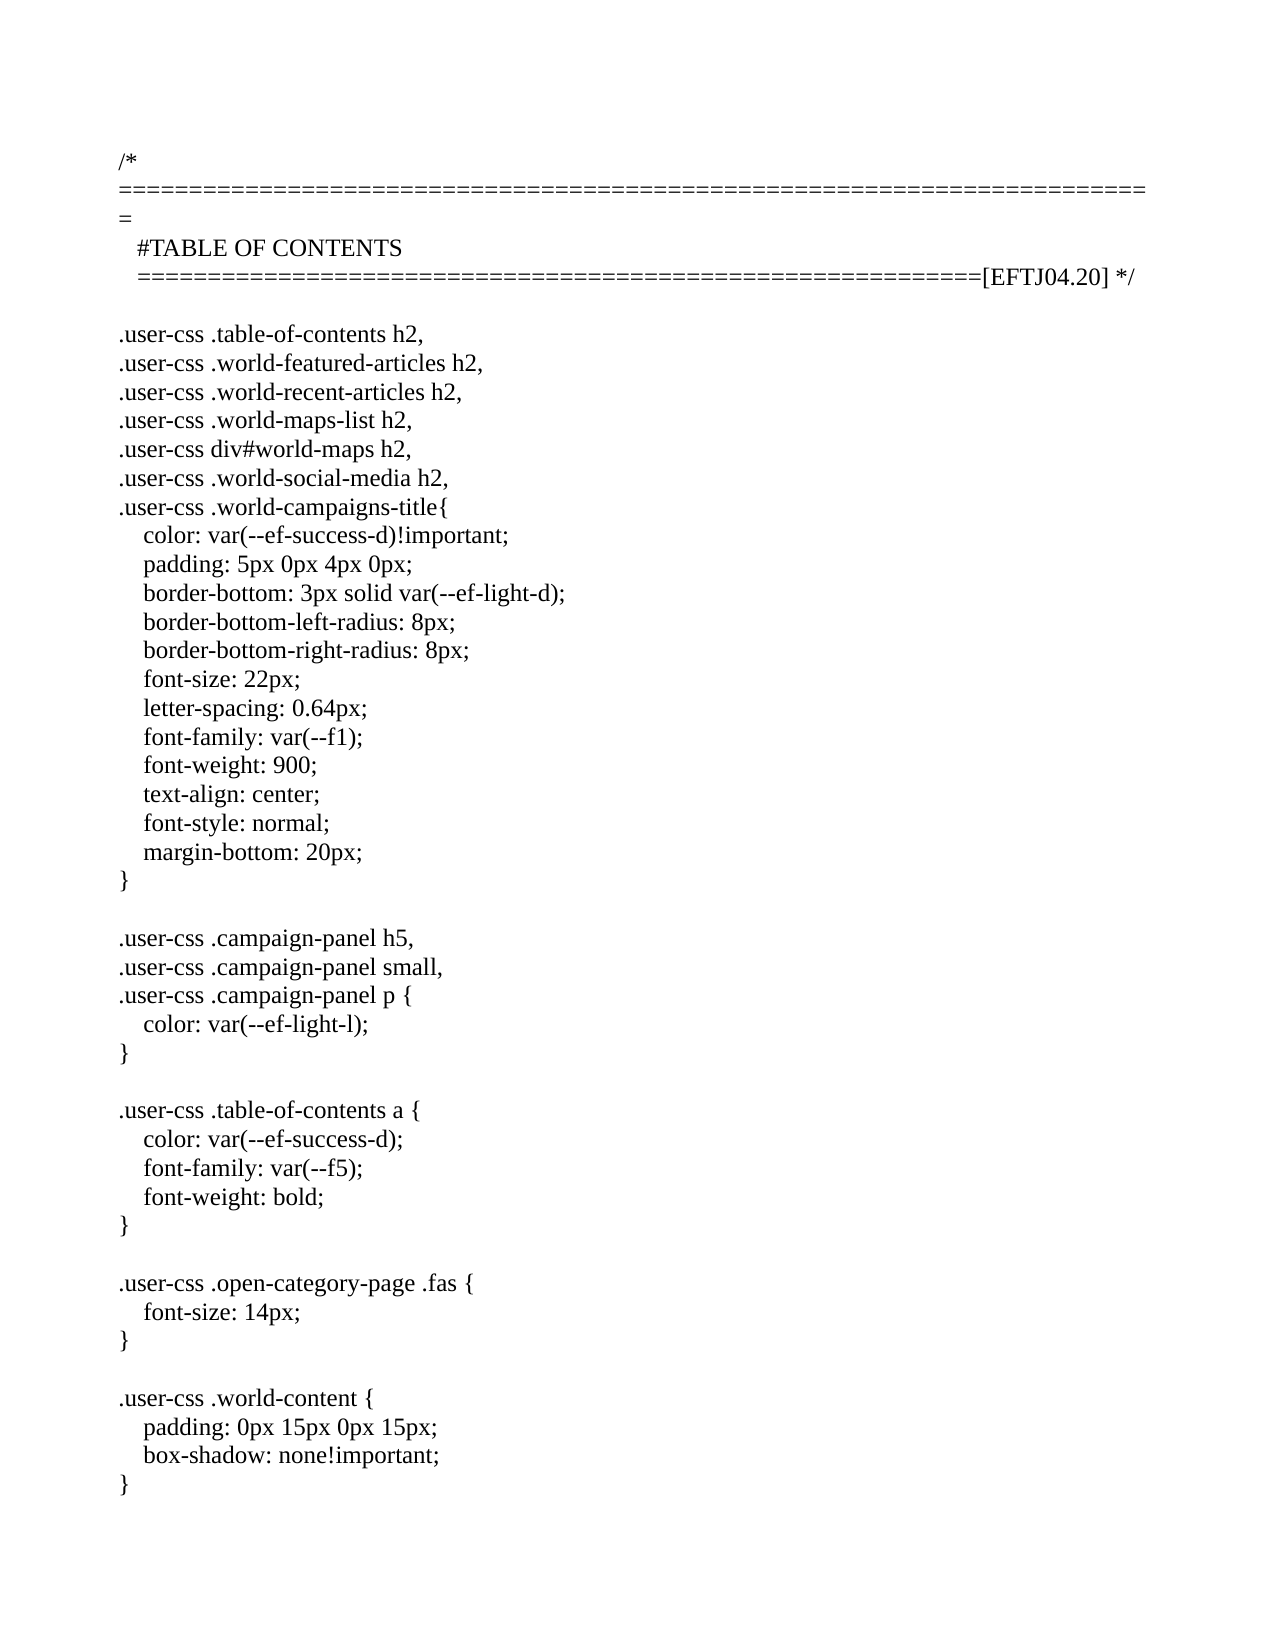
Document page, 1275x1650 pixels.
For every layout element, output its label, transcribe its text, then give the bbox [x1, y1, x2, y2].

text font-size: 22px; [118, 664, 1157, 693]
text ============================================================[EFTJ04.20] */ [118, 262, 1157, 291]
text box-shadow: none!important; [118, 1441, 1157, 1469]
text /* ========================================================================== [118, 147, 1157, 233]
text border-bottom: 3px solid var(--ef-light-d); [118, 578, 1157, 607]
text } [118, 1326, 1157, 1354]
text text-align: center; [118, 779, 1157, 808]
text font-size: 14px; [118, 1297, 1157, 1326]
text color: var(--ef-success-d)!important; [118, 521, 1157, 549]
text .user-css .campaign-panel small, [118, 952, 1157, 981]
text .user-css .table-of-contents h2, [118, 319, 1157, 348]
text } [118, 1469, 1157, 1498]
text font-weight: bold; [118, 1182, 1157, 1211]
text padding: 0px 15px 0px 15px; [118, 1412, 1157, 1441]
text .user-css .world-content { [118, 1383, 1157, 1412]
text .user-css .world-recent-articles h2, [118, 377, 1157, 406]
text color: var(--ef-success-d); [118, 1124, 1157, 1153]
text font-family: var(--f5); [118, 1153, 1157, 1182]
text padding: 5px 0px 4px 0px; [118, 549, 1157, 578]
text border-bottom-left-radius: 8px; [118, 607, 1157, 636]
text } [118, 866, 1157, 894]
text .user-css .world-maps-list h2, [118, 406, 1157, 434]
text .user-css .world-featured-articles h2, [118, 348, 1157, 377]
text .user-css .table-of-contents a { [118, 1096, 1157, 1124]
text margin-bottom: 20px; [118, 837, 1157, 866]
text .user-css .open-category-page .fas { [118, 1268, 1157, 1297]
text .user-css div#world-maps h2, [118, 434, 1157, 463]
text font-style: normal; [118, 808, 1157, 837]
text border-bottom-right-radius: 8px; [118, 636, 1157, 664]
text } [118, 1038, 1157, 1067]
text font-weight: 900; [118, 751, 1157, 779]
text .user-css .world-social-media h2, [118, 463, 1157, 492]
text letter-spacing: 0.64px; [118, 693, 1157, 722]
text #TABLE OF CONTENTS [118, 233, 1157, 262]
text color: var(--ef-light-l); [118, 1009, 1157, 1038]
text font-family: var(--f1); [118, 722, 1157, 751]
text .user-css .world-campaigns-title{ [118, 492, 1157, 521]
text .user-css .campaign-panel p { [118, 981, 1157, 1009]
text .user-css .campaign-panel h5, [118, 923, 1157, 952]
text } [118, 1211, 1157, 1239]
